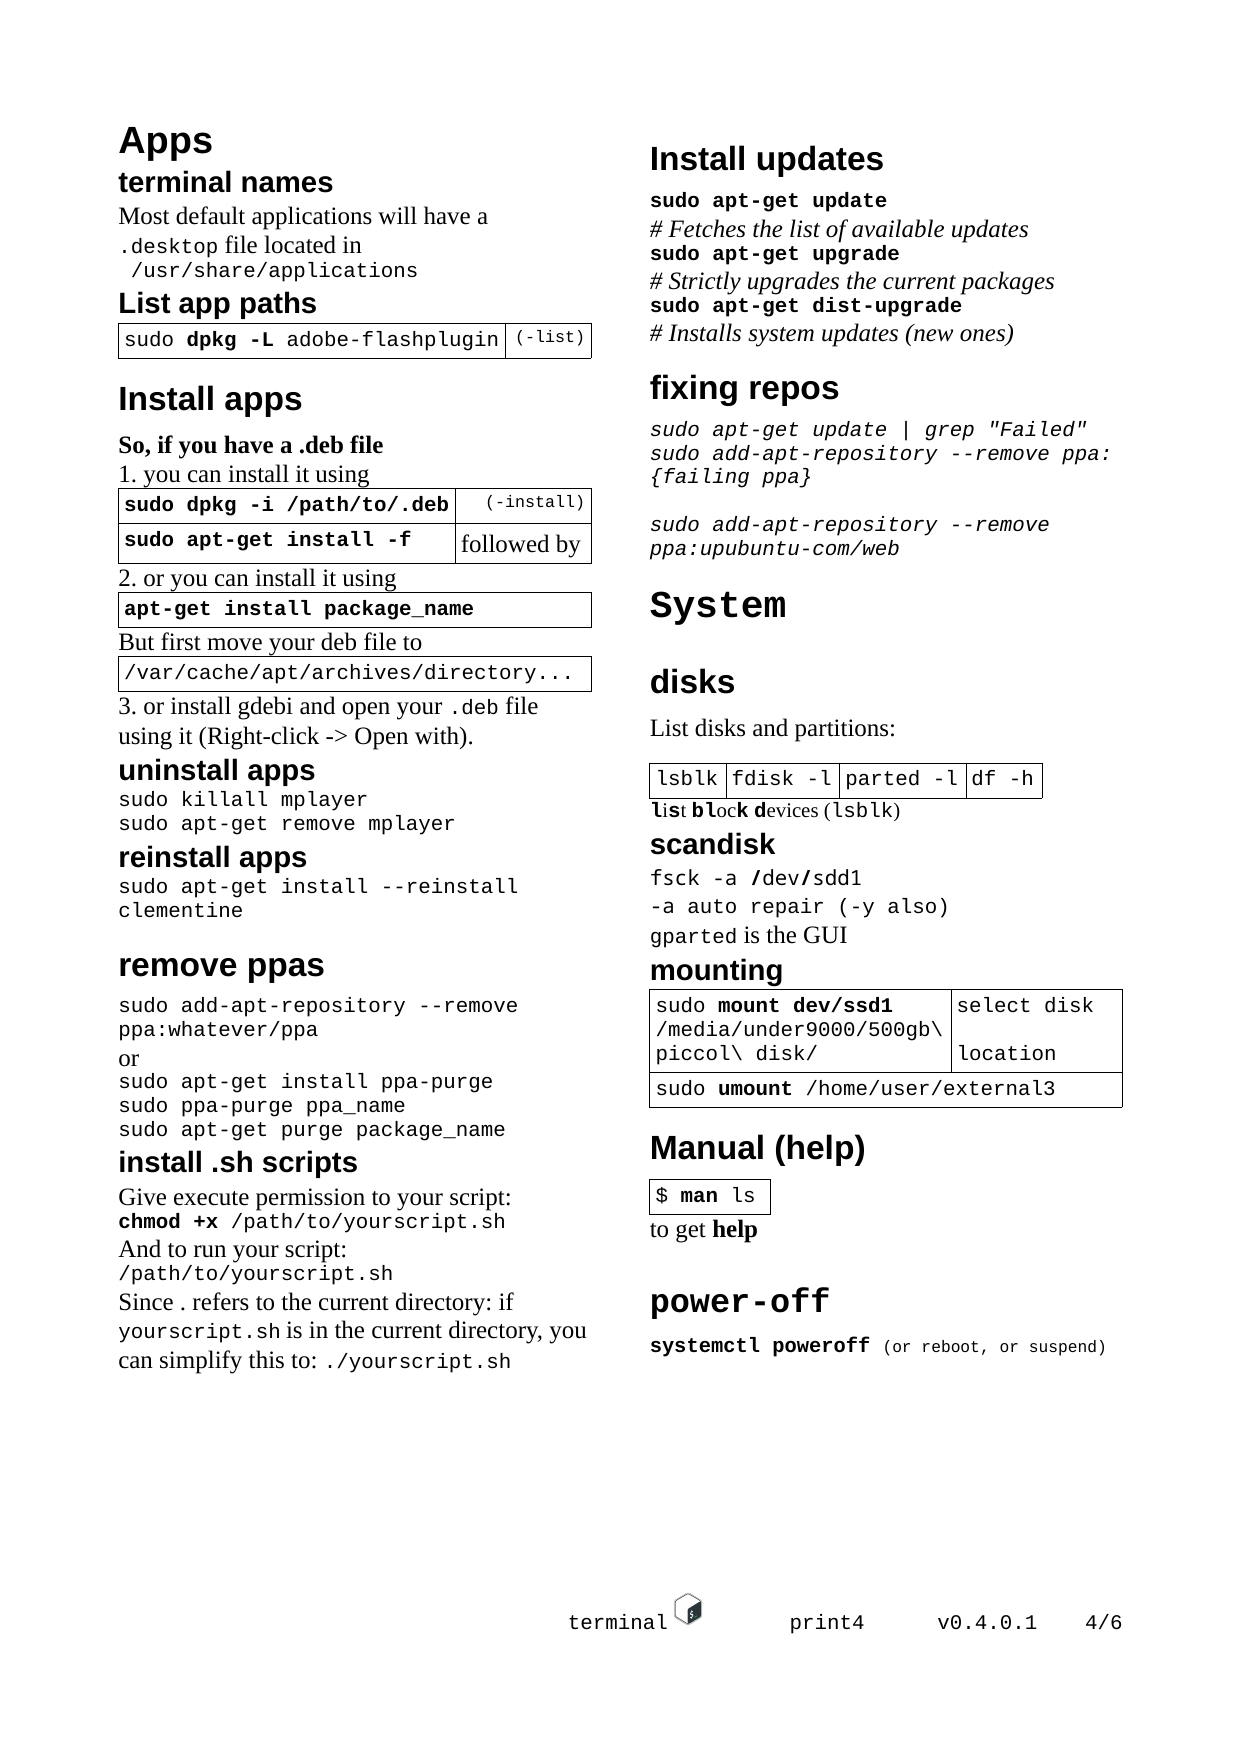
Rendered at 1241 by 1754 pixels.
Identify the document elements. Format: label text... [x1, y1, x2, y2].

subtitle power-off [649, 1284, 1122, 1322]
text sudo apt-get install --reinstall clementine [118, 876, 591, 923]
text So, if you have a .deb file [118, 430, 591, 459]
text 3. or install gdebi and open your .deb file using it (Right-click -> Open with). [118, 692, 591, 750]
text sudo apt-get update | grep "Failed" [649, 419, 1122, 443]
table_header select disk location [952, 990, 1122, 1072]
subtitle Apps [118, 118, 591, 162]
table_header fdisk -l [727, 764, 839, 798]
text And to run your script: [118, 1234, 591, 1263]
text systemctl poweroff (or reboot, or suspend) [649, 1335, 1122, 1358]
table_header $ man ls [650, 1180, 770, 1214]
text 1. you can install it using [118, 459, 591, 488]
text 2. or you can install it using [118, 564, 591, 592]
table_header parted -l [840, 764, 966, 798]
text gparted is the GUI [649, 920, 1122, 950]
text sudo apt-get install ppa-purge [118, 1072, 591, 1095]
text fsck -a /dev/sdd1 [649, 863, 1122, 892]
table_header df -h [967, 764, 1042, 798]
table_header (-install) [456, 489, 591, 523]
table_cell followed by [456, 524, 591, 563]
subtitle List app paths [118, 286, 591, 320]
text Most default applications will have a .desktop file located in [118, 201, 591, 260]
text Give execute permission to your script: [118, 1182, 591, 1211]
table_header sudo dpkg -L adobe-flashplugin [119, 324, 505, 358]
text /path/to/yourscript.sh [118, 1263, 591, 1287]
subtitle install .sh scripts [118, 1145, 591, 1179]
text to get help [649, 1214, 1122, 1243]
subtitle disks [649, 662, 1122, 701]
subtitle Install updates [649, 139, 1122, 178]
subtitle System [649, 586, 1122, 629]
text # Fetches the list of available updates [649, 214, 1122, 242]
table_header sudo dpkg -i /path/to/.deb [119, 489, 455, 523]
subtitle remove ppas [118, 944, 591, 983]
text sudo add-apt-repository --remove ppa:whatever/ppa [118, 996, 591, 1043]
subtitle mounting [649, 953, 1122, 986]
text list block devices (lsblk) [649, 798, 1122, 824]
text Since . refers to the current directory: if yourscript.sh is in the current directory, you can simplify this to: ./yourscript.sh [118, 1287, 591, 1375]
text chmod +x /path/to/yourscript.sh [118, 1211, 591, 1234]
text # Installs system updates (new ones) [649, 318, 1122, 347]
text sudo apt-get dist-upgrade [649, 295, 1122, 318]
text sudo apt-get update [649, 190, 1122, 214]
subtitle scandisk [649, 827, 1122, 860]
table_cell sudo umount /home/user/external3 [650, 1073, 1122, 1107]
subtitle uninstall apps [118, 753, 591, 786]
picture [667, 1588, 709, 1630]
table_header sudo mount dev/ssd1 /media/under9000/500gb\ piccol\ disk/ [650, 990, 951, 1072]
text sudo apt-get remove mplayer [118, 813, 591, 837]
subtitle terminal names [118, 165, 591, 198]
text sudo add-apt-repository --remove ppa:upubuntu-com/web [649, 514, 1122, 561]
text -a auto repair (-y also) [649, 892, 1122, 920]
text # Strictly upgrades the current packages [649, 266, 1122, 295]
text sudo apt-get purge package_name [118, 1119, 591, 1142]
text sudo add-apt-repository --remove ppa:{failing ppa} [649, 443, 1122, 490]
table_header (-list) [506, 324, 591, 358]
subtitle reinstall apps [118, 839, 591, 873]
text /usr/share/applications [118, 260, 591, 283]
table_header lsblk [650, 764, 726, 798]
text sudo killall mplayer [118, 789, 591, 813]
text or [118, 1043, 591, 1072]
table_header apt-get install package_name [119, 593, 591, 627]
subtitle Install apps [118, 379, 591, 418]
table_cell sudo apt-get install -f [119, 524, 455, 563]
text sudo ppa-purge ppa_name [118, 1095, 591, 1119]
text List disks and partitions: [649, 713, 1122, 742]
subtitle fixing repos [649, 368, 1122, 407]
text sudo apt-get upgrade [649, 242, 1122, 266]
text But first move your deb file to [118, 628, 591, 656]
subtitle Manual (help) [649, 1128, 1122, 1167]
table_header /var/cache/apt/archives/directory... [119, 657, 591, 691]
